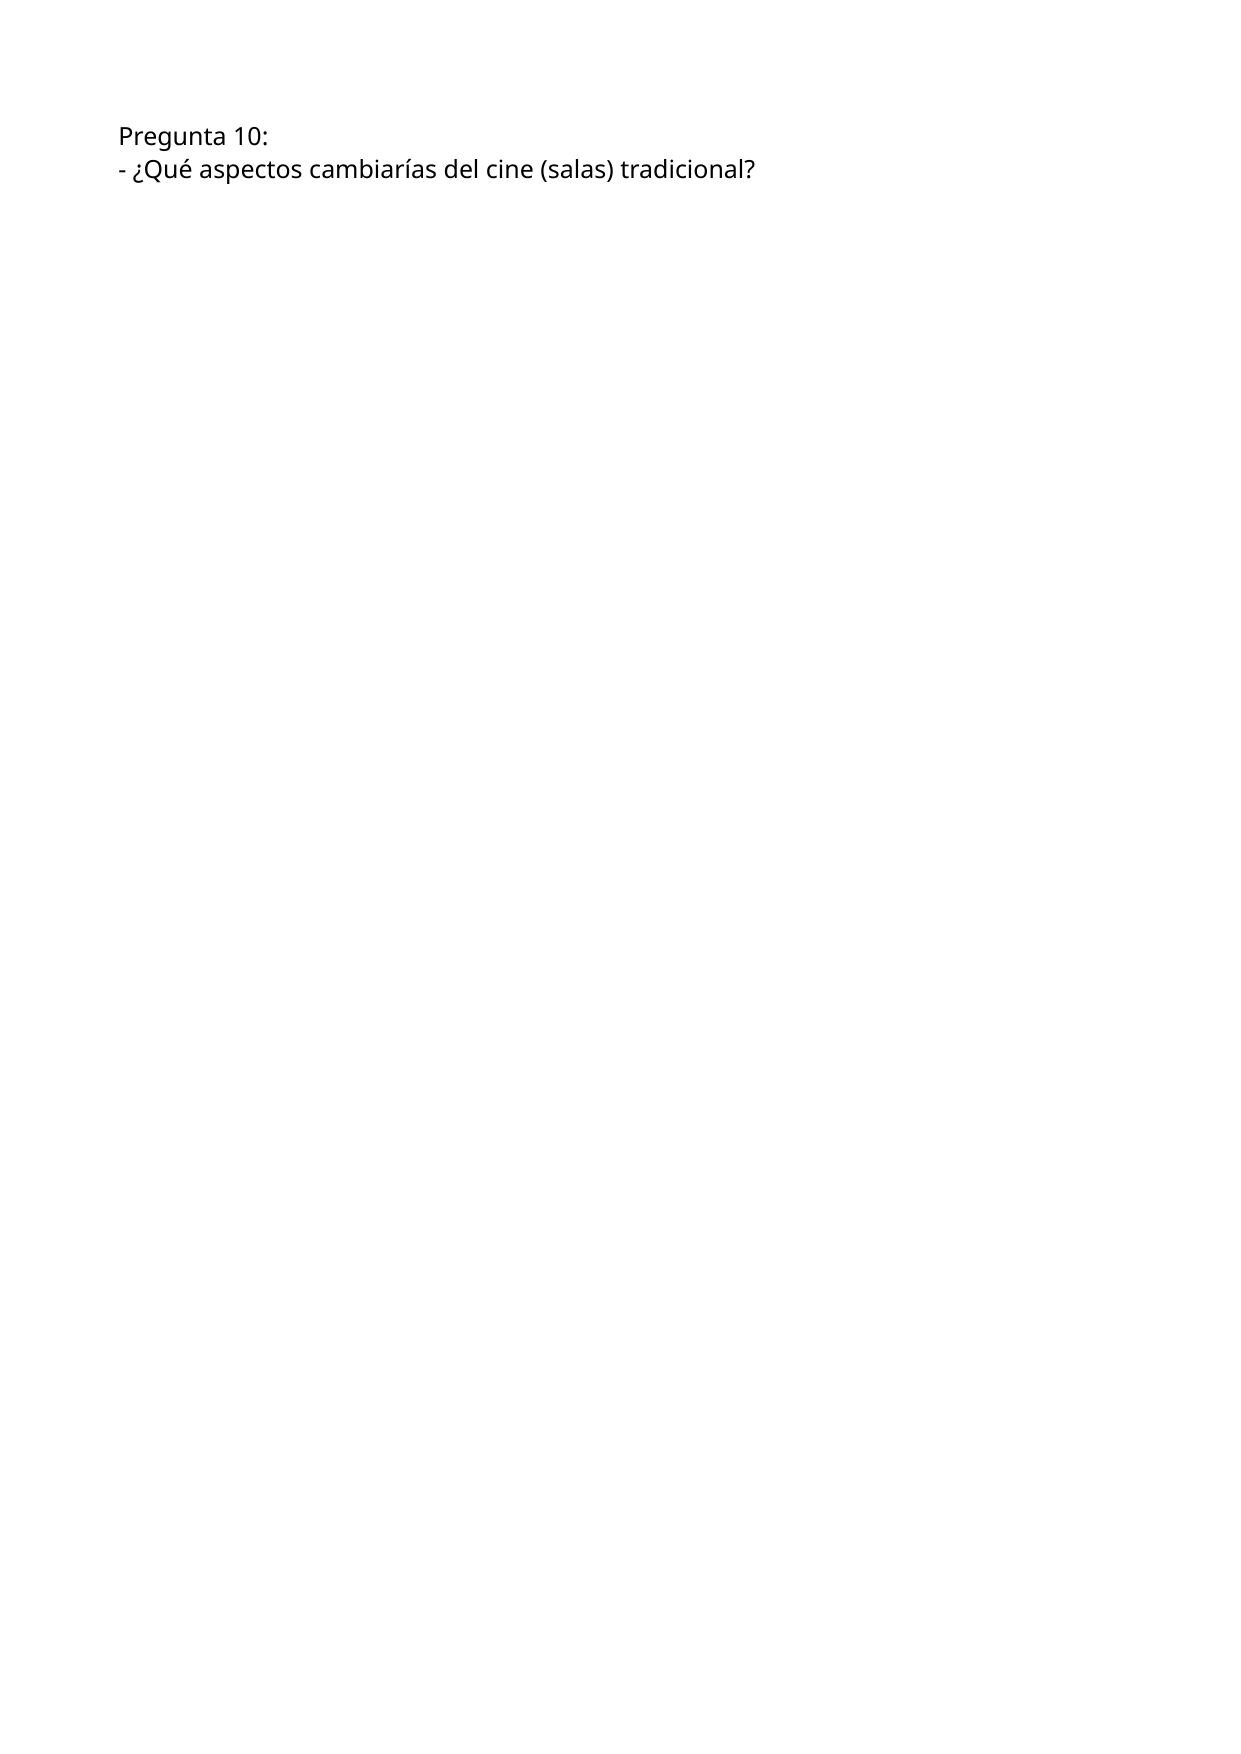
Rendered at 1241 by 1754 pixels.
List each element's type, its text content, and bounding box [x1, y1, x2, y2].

text Pregunta 10: [118, 118, 1122, 152]
text - ¿Qué aspectos cambiarías del cine (salas) tradicional? [118, 152, 1122, 186]
